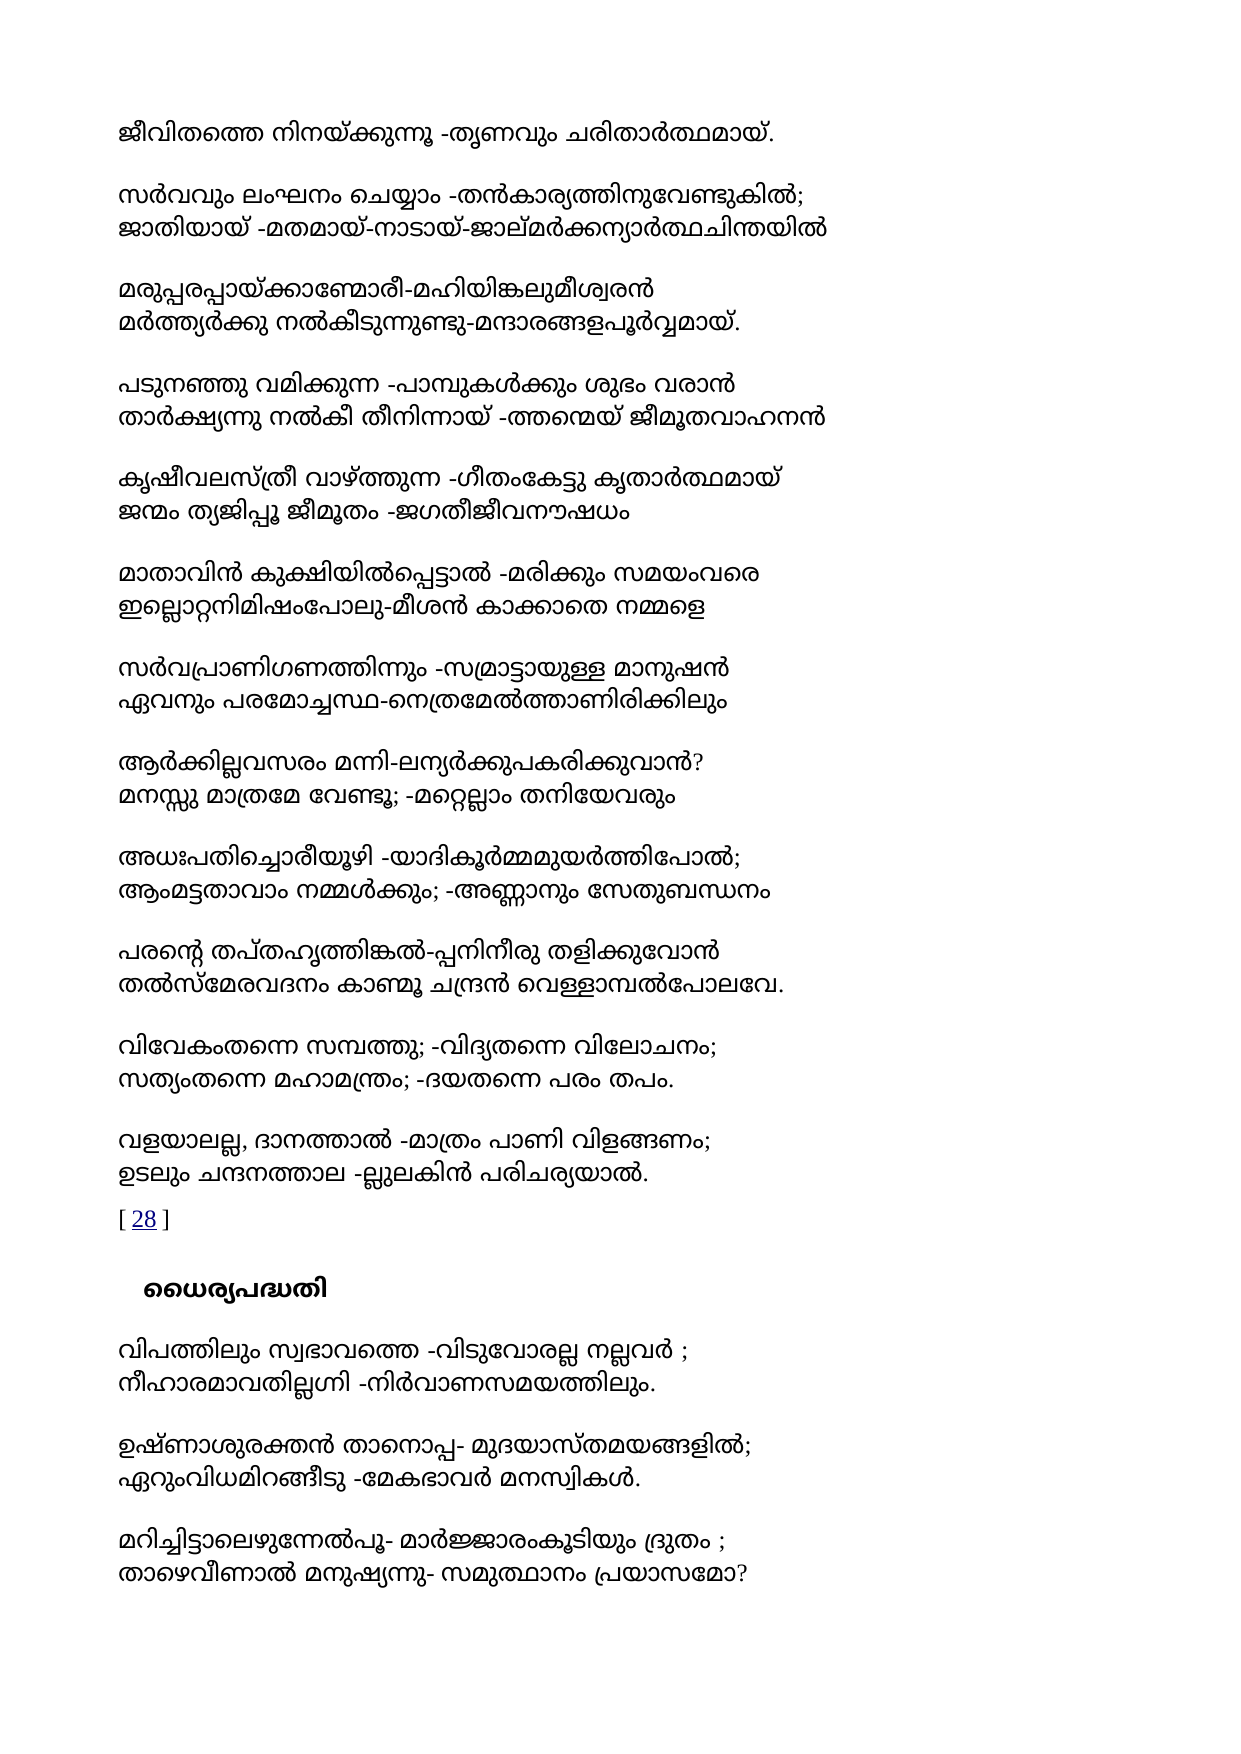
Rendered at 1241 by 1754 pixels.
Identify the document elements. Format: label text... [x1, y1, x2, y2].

text ജീവിതത്തെ നിനയ്ക്കുന്നൂ -തൃണവും ചരിതാർത്ഥമായ്. സർവവും ലംഘനം ചെയ്യാം -തൻകാര്യത്തിനുവേണ്ടുകിൽ; ജാതിയായ് -മതമായ്-നാടായ്-ജാല്മർക്കന്യാർത്ഥചിന്തയിൽ മരുപ്പരപ്പായ്ക്കാണ്മോരീ-മഹിയിങ്കലുമീശ്വരൻ മർത്ത്യർക്കു നൽകീടുന്നുണ്ടു-മന്ദാരങ്ങളപൂർവ്വമായ്. പടുനഞ്ഞു വമിക്കുന്ന -പാമ്പുകൾക്കും ശുഭം വരാൻ താർക്ഷ്യന്നു നൽകീ തീനിന്നായ് -ത്തന്മെയ് ജീമൂതവാഹനൻ കൃഷീവലസ്ത്രീ വാഴ്ത്തുന്ന -ഗീതംകേട്ടു കൃതാർത്ഥമായ് ജന്മം ത്യജിപ്പൂ ജീമൂതം -ജഗതീജീവനൗഷധം മാതാവിൻ കുക്ഷിയിൽപ്പെട്ടാൽ -മരിക്കും സമയംവരെ ഇല്ലൊറ്റനിമിഷംപോലു-മീശൻ കാക്കാതെ നമ്മളെ സർവപ്രാണിഗണത്തിന്നും -സമ്രാട്ടായുള്ള മാനുഷൻ ഏവനും പരമോച്ചസ്ഥ-നെത്രമേൽത്താണിരിക്കിലും ആർക്കില്ലവസരം മന്നി-ലന്യർക്കുപകരിക്കുവാൻ? മനസ്സു മാത്രമേ വേണ്ടൂ; -മറ്റെല്ലാം തനിയേവരും അധഃപതിച്ചൊരീയൂഴി -യാദികൂർമ്മമുയർത്തിപോൽ; ആംമട്ടതാവാം നമ്മൾക്കും; -അണ്ണാനും സേതുബന്ധനം പരന്റെ തപ്തഹൃത്തിങ്കൽ-പ്പനിനീരു തളിക്കുവോൻ തൽസ്മേരവദനം കാണ്മൂ ചന്ദ്രൻ വെള്ളാമ്പൽപോലവേ. വിവേകംതന്നെ സമ്പത്തു; -വിദ്യതന്നെ വിലോചനം; സത്യംതന്നെ മഹാമന്ത്രം; -ദയതന്നെ പരം തപം. വളയാലല്ല, ദാനത്താൽ -മാത്രം പാണി വിളങ്ങണം; ഉടലും ചന്ദനത്താല -ല്ലുലകിൻ പരിചര്യയാൽ. [118, 118, 1122, 1191]
text ധൈര്യപദ്ധതി വിപത്തിലും സ്വഭാവത്തെ -വിടുവോരല്ല നല്ലവർ ; നീഹാരമാവതില്ലഗ്നി -നിർവാണസമയത്തിലും. ഉഷ്ണാശുരക്തൻ താനൊപ്പ- മുദയാസ്തമയങ്ങളിൽ; ഏറുംവിധമിറങ്ങീടു -മേകഭാവർ മനസ്വികൾ. മറിച്ചിട്ടാലെഴുന്നേൽപൂ- മാർജ്ജാരംകൂടിയും ദ്രുതം ; താഴെവീണാൽ മനുഷ്യന്നു- സമുത്ഥാനം പ്രയാസമോ? [118, 1245, 1122, 1619]
text [ 28 ] [118, 1204, 1122, 1233]
